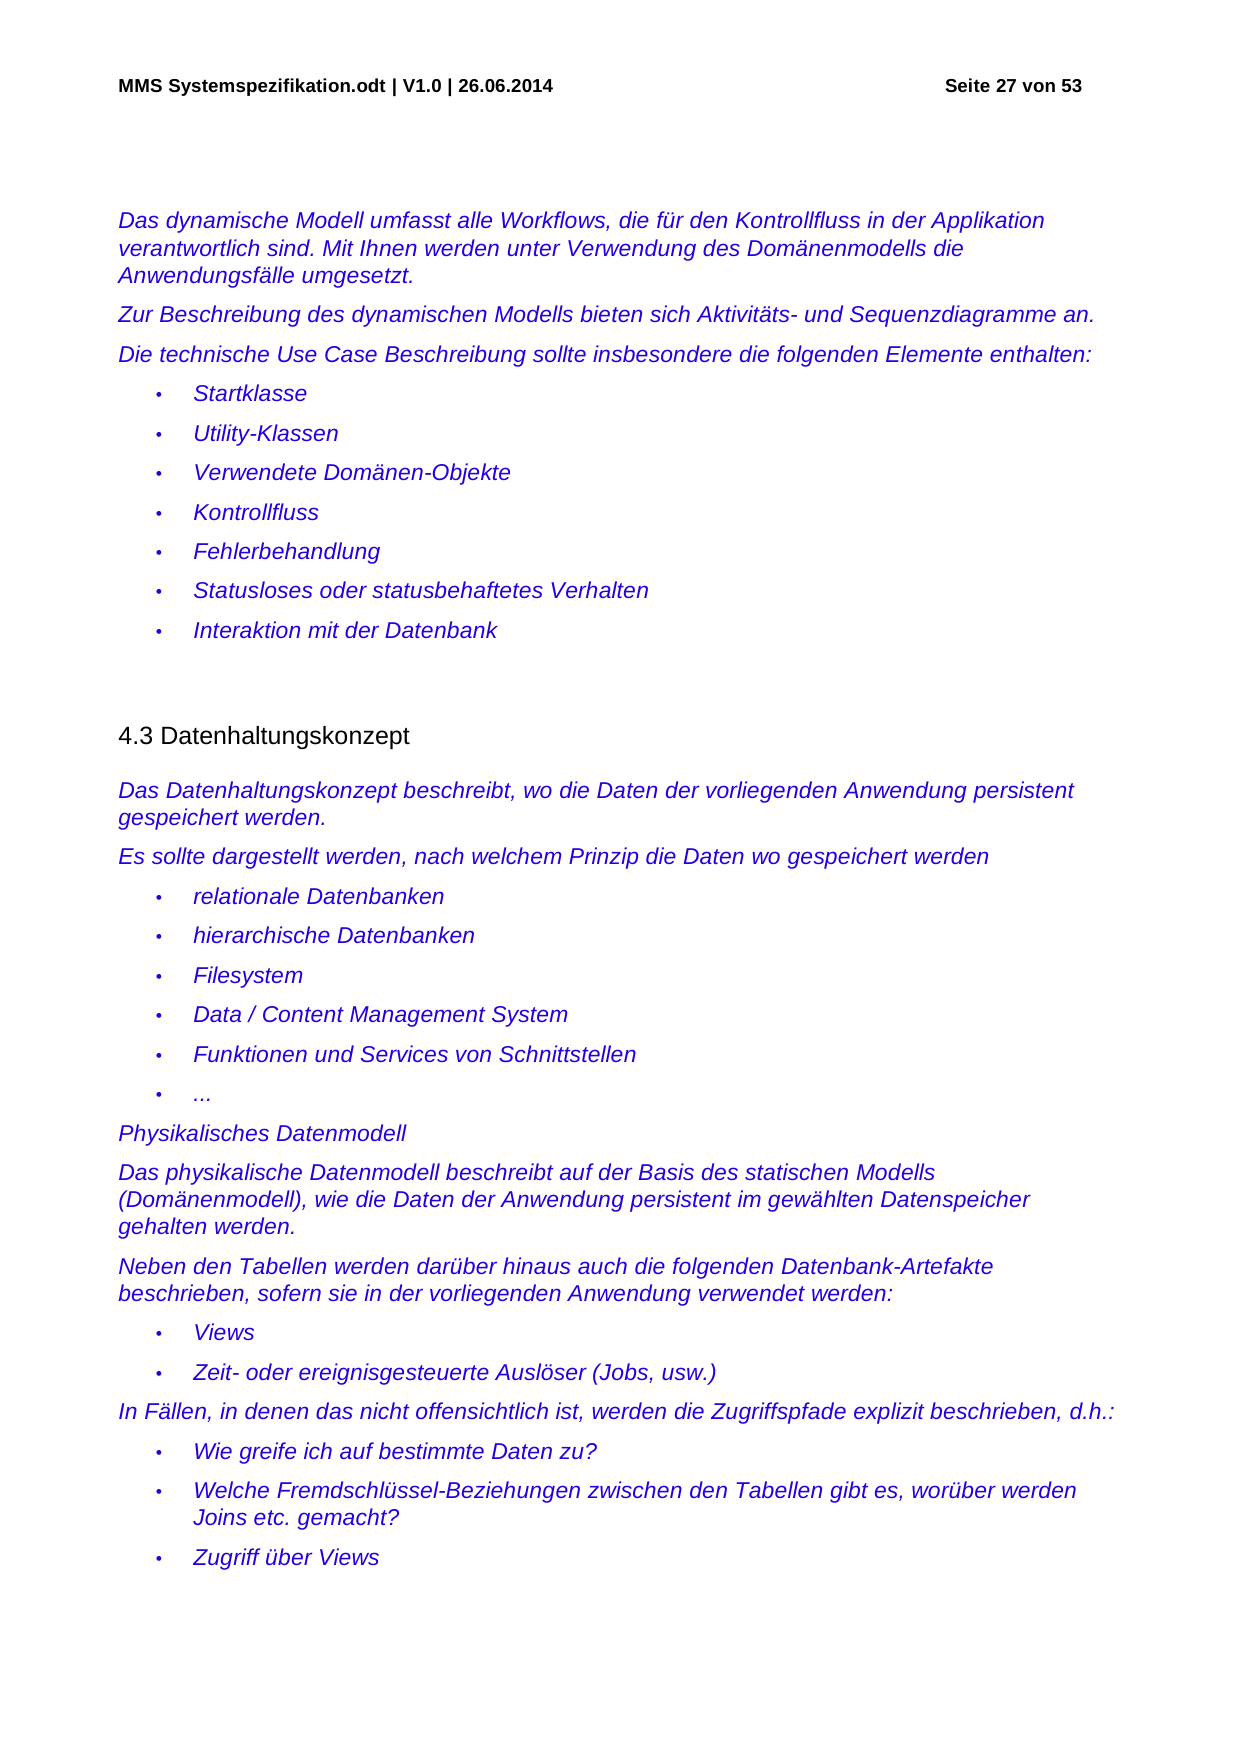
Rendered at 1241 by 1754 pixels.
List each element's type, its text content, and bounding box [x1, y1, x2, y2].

text Das physikalische Datenmodell beschreibt auf der Basis des statischen Modells (Domänenmodell), wie die Daten der Anwendung persistent im gewählten Datenspeicher gehalten werden. [118, 1158, 1122, 1240]
subtitle Datenhaltungskonzept [43, 722, 1122, 749]
text Das Datenhaltungskonzept beschreibt, wo die Daten der vorliegenden Anwendung persistent gespeichert werden. [118, 776, 1122, 830]
list Funktionen und Services von Schnittstellen [156, 1040, 1122, 1067]
list Kontrollfluss [156, 498, 1122, 525]
text Das dynamische Modell umfasst alle Workflows, die für den Kontrollfluss in der Applikation verantwortlich sind. Mit Ihnen werden unter Verwendung des Domänenmodells die Anwendungsfälle umgesetzt. [118, 207, 1122, 288]
text Physikalisches Datenmodell [118, 1119, 1122, 1146]
list hierarchische Datenbanken [156, 922, 1122, 949]
list Verwendete Domänen-Objekte [156, 458, 1122, 485]
text Neben den Tabellen werden darüber hinaus auch die folgenden Datenbank-Artefakte beschrieben, sofern sie in der vorliegenden Anwendung verwendet werden: [118, 1252, 1122, 1306]
list Utility-Klassen [156, 419, 1122, 446]
list Fehlerbehandlung [156, 537, 1122, 564]
list Data / Content Management System [156, 1001, 1122, 1028]
text In Fällen, in denen das nicht offensichtlich ist, werden die Zugriffspfade explizit beschrieben, d.h.: [118, 1398, 1122, 1425]
list Welche Fremdschlüssel-Beziehungen zwischen den Tabellen gibt es, worüber werden Joins etc. gemacht? [156, 1477, 1122, 1531]
list Views [156, 1319, 1122, 1346]
list Zugriff über Views [156, 1543, 1122, 1570]
text Die technische Use Case Beschreibung sollte insbesondere die folgenden Elemente enthalten: [118, 340, 1122, 367]
list Zeit- oder ereignisgesteuerte Auslöser (Jobs, usw.) [156, 1358, 1122, 1385]
list ... [156, 1079, 1122, 1107]
list Wie greife ich auf bestimmte Daten zu? [156, 1437, 1122, 1464]
text Zur Beschreibung des dynamischen Modells bieten sich Aktivitäts- und Sequenzdiagramme an. [118, 300, 1122, 327]
list Filesystem [156, 961, 1122, 988]
text Es sollte dargestellt werden, nach welchem Prinzip die Daten wo gespeichert werden [118, 843, 1122, 870]
list Startklasse [156, 379, 1122, 406]
list Statusloses oder statusbehaftetes Verhalten [156, 577, 1122, 604]
list Interaktion mit der Datenbank [156, 616, 1122, 643]
list relationale Datenbanken [156, 882, 1122, 909]
